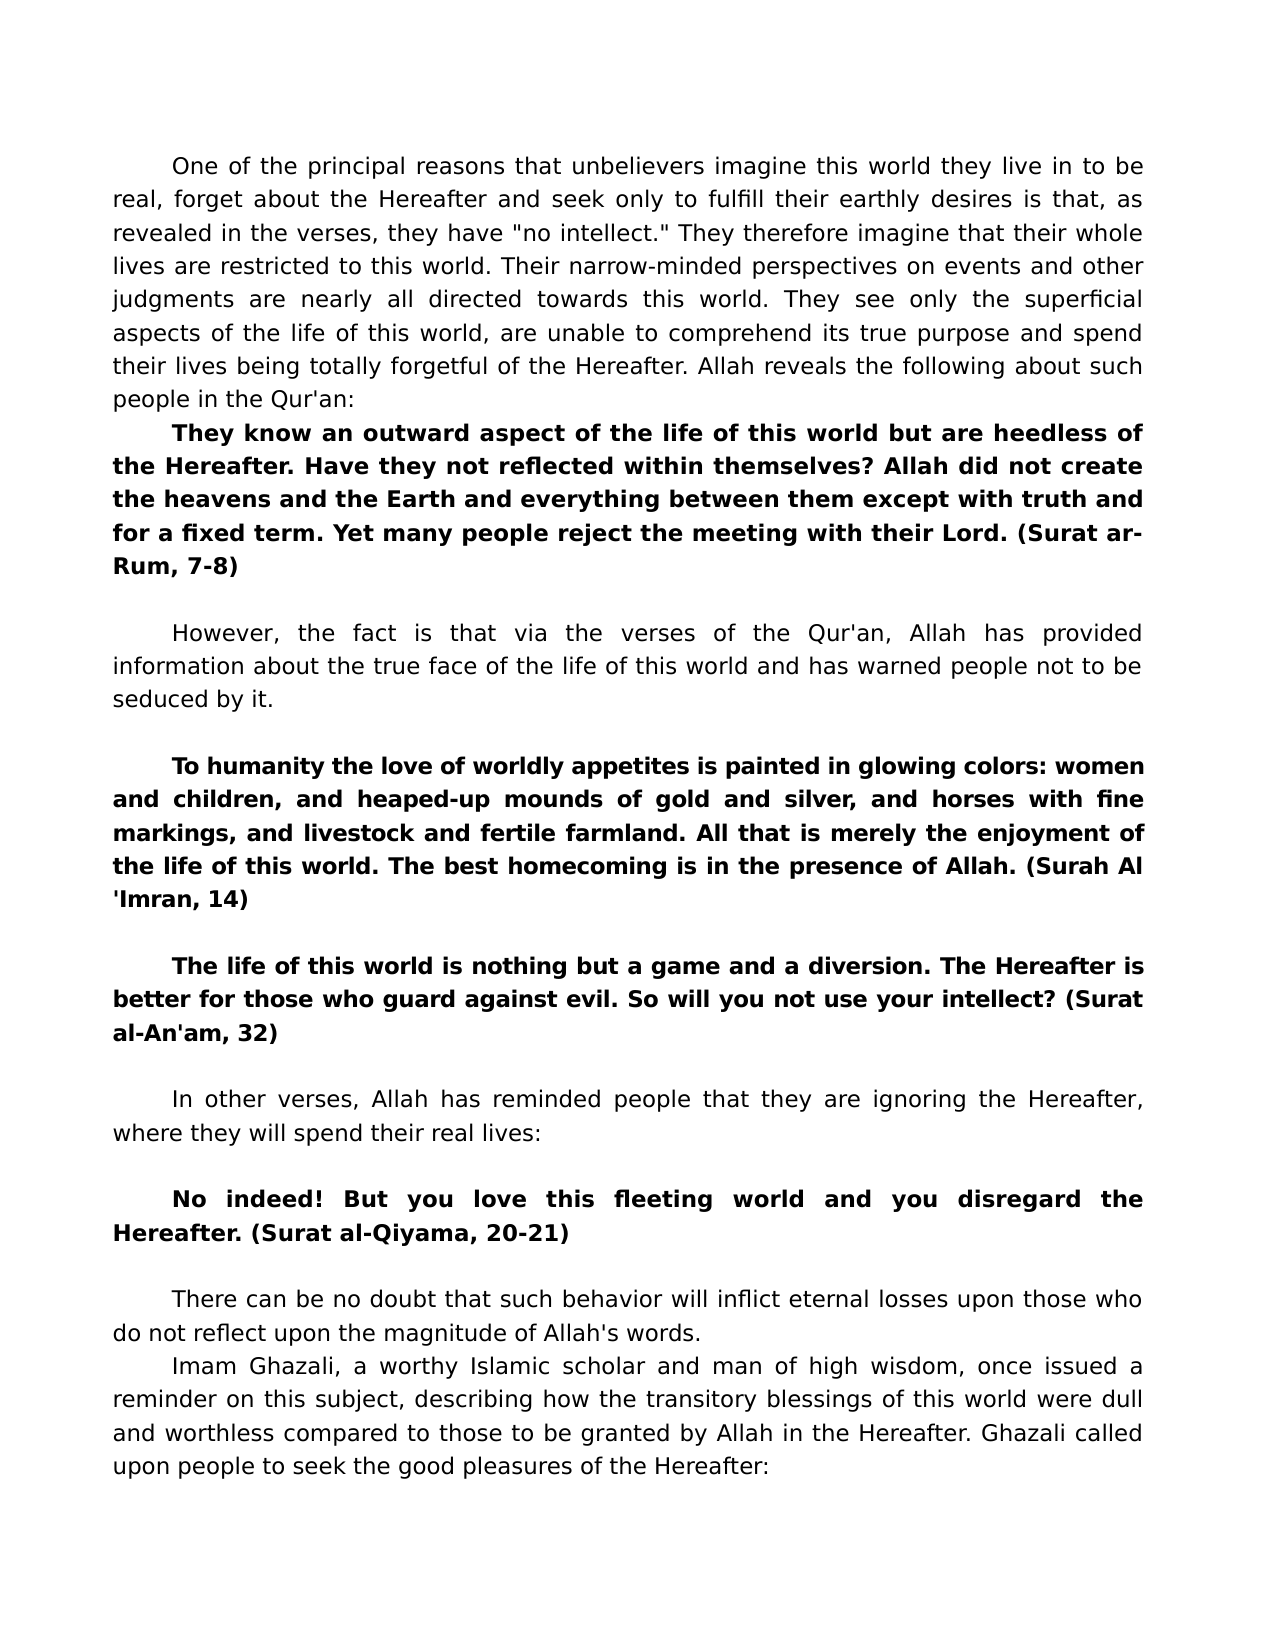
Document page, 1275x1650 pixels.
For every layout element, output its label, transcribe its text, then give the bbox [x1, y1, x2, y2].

text One of the principal reasons that unbelievers imagine this world they live in to be real, forget about the Hereafter and seek only to fulfill their earthly desires is that, as revealed in the verses, they have "no intellect." They therefore imagine that their whole lives are restricted to this world. Their narrow-minded perspectives on events and other judgments are nearly all directed towards this world. They see only the superficial aspects of the life of this world, are unable to comprehend its true purpose and spend their lives being totally forgetful of the Hereafter. Allah reveals the following about such people in the Qur'an: [112, 148, 1145, 414]
text Imam Ghazali, a worthy Islamic scholar and man of high wisdom, once issued a reminder on this subject, describing how the transitory blessings of this world were dull and worthless compared to those to be granted by Allah in the Hereafter. Ghazali called upon people to seek the good pleasures of the Hereafter: [112, 1348, 1145, 1481]
text They know an outward aspect of the life of this world but are heedless of the Hereafter. Have they not reflected within themselves? Allah did not create the heavens and the Earth and everything between them except with truth and for a fixed term. Yet many people reject the meeting with their Lord. (Surat ar-Rum, 7-8) [112, 414, 1145, 581]
text In other verses, Allah has reminded people that they are ignoring the Hereafter, where they will spend their real lives: [112, 1081, 1145, 1148]
text The life of this world is nothing but a game and a diversion. The Hereafter is better for those who guard against evil. So will you not use your intellect? (Surat al-An'am, 32) [112, 948, 1145, 1048]
text To humanity the love of worldly appetites is painted in glowing colors: women and children, and heaped-up mounds of gold and silver, and horses with fine markings, and livestock and fertile farmland. All that is merely the enjoyment of the life of this world. The best homecoming is in the presence of Allah. (Surah Al 'Imran, 14) [112, 748, 1145, 914]
text However, the fact is that via the verses of the Qur'an, Allah has provided information about the true face of the life of this world and has warned people not to be seduced by it. [112, 614, 1145, 714]
text No indeed! But you love this fleeting world and you disregard the Hereafter. (Surat al-Qiyama, 20-21) [112, 1181, 1145, 1248]
text There can be no doubt that such behavior will inflict eternal losses upon those who do not reflect upon the magnitude of Allah's words. [112, 1281, 1145, 1348]
